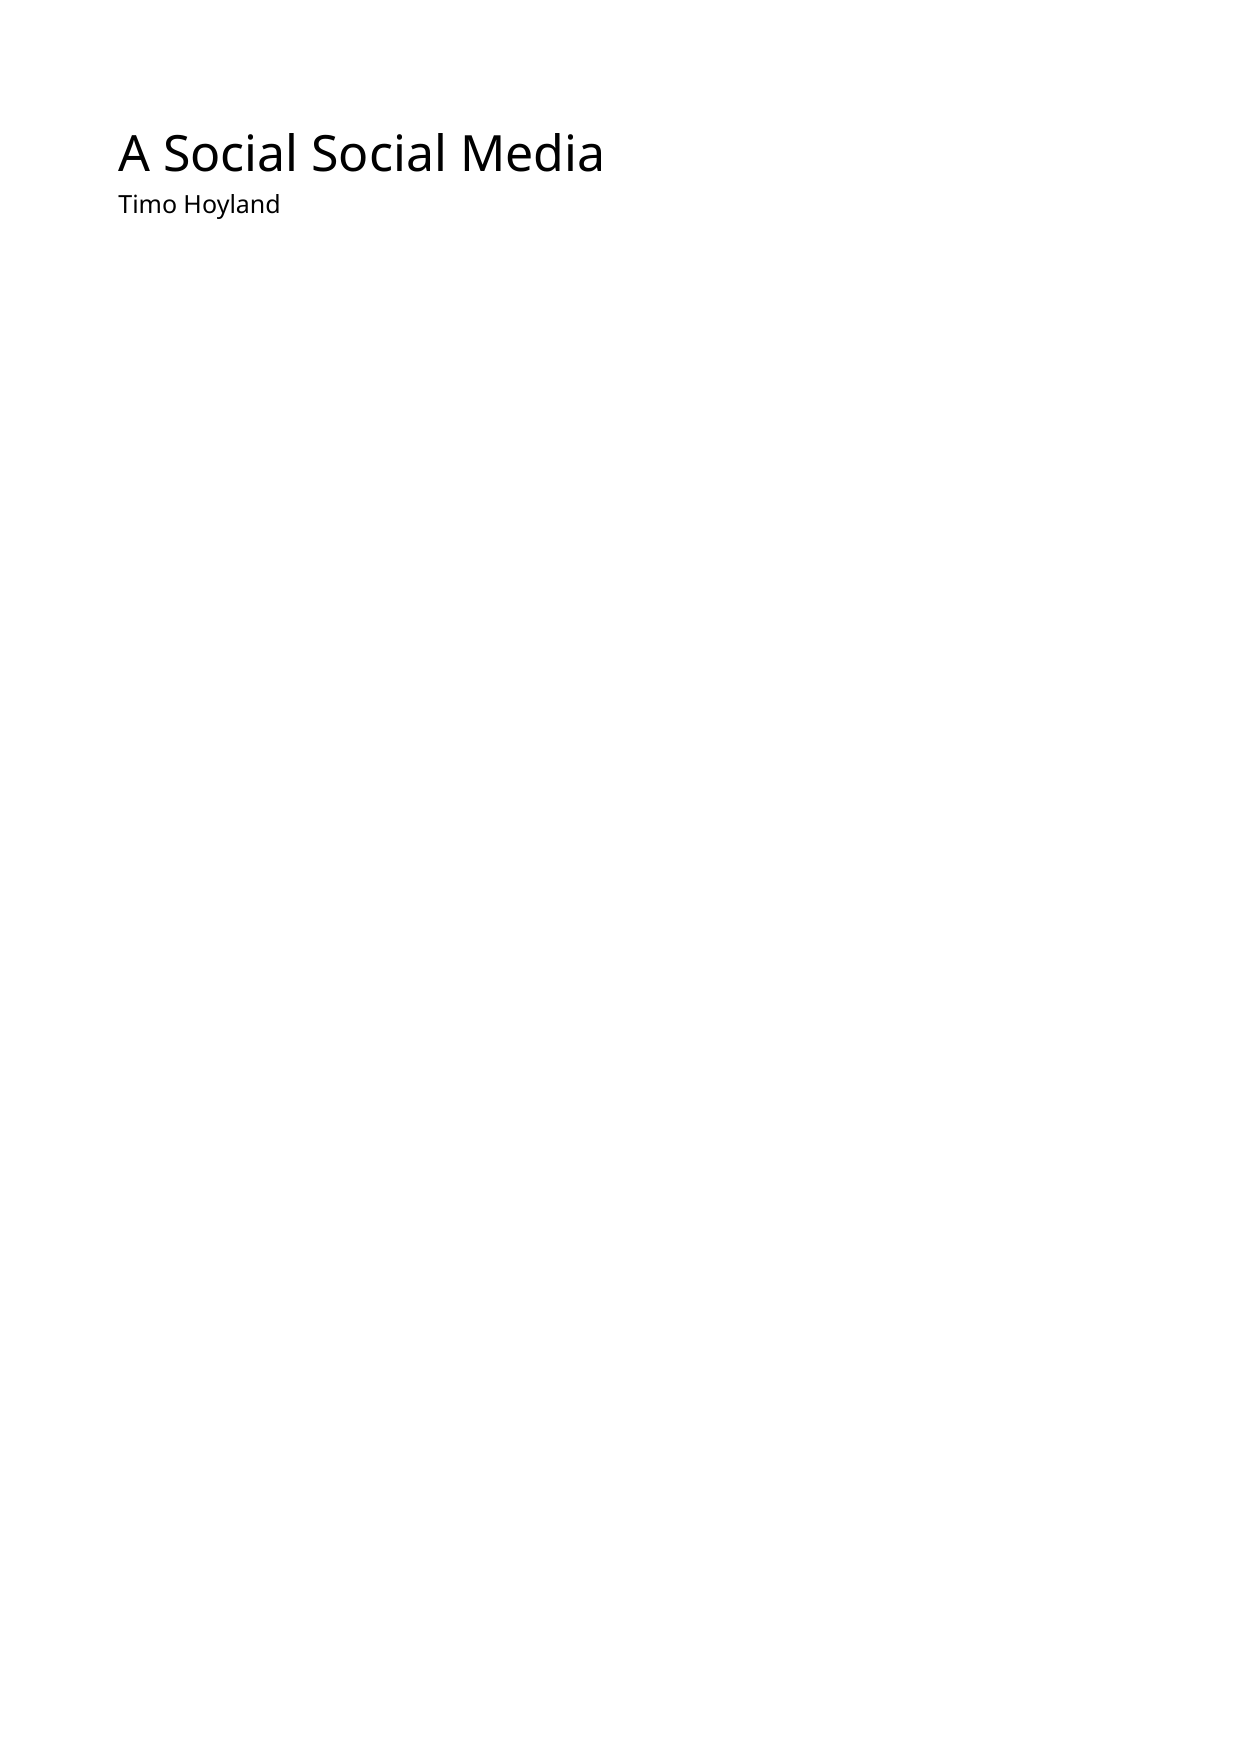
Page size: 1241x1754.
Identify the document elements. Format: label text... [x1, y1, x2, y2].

text Timo Hoyland [118, 186, 1122, 220]
text A Social Social Media [118, 118, 1122, 186]
